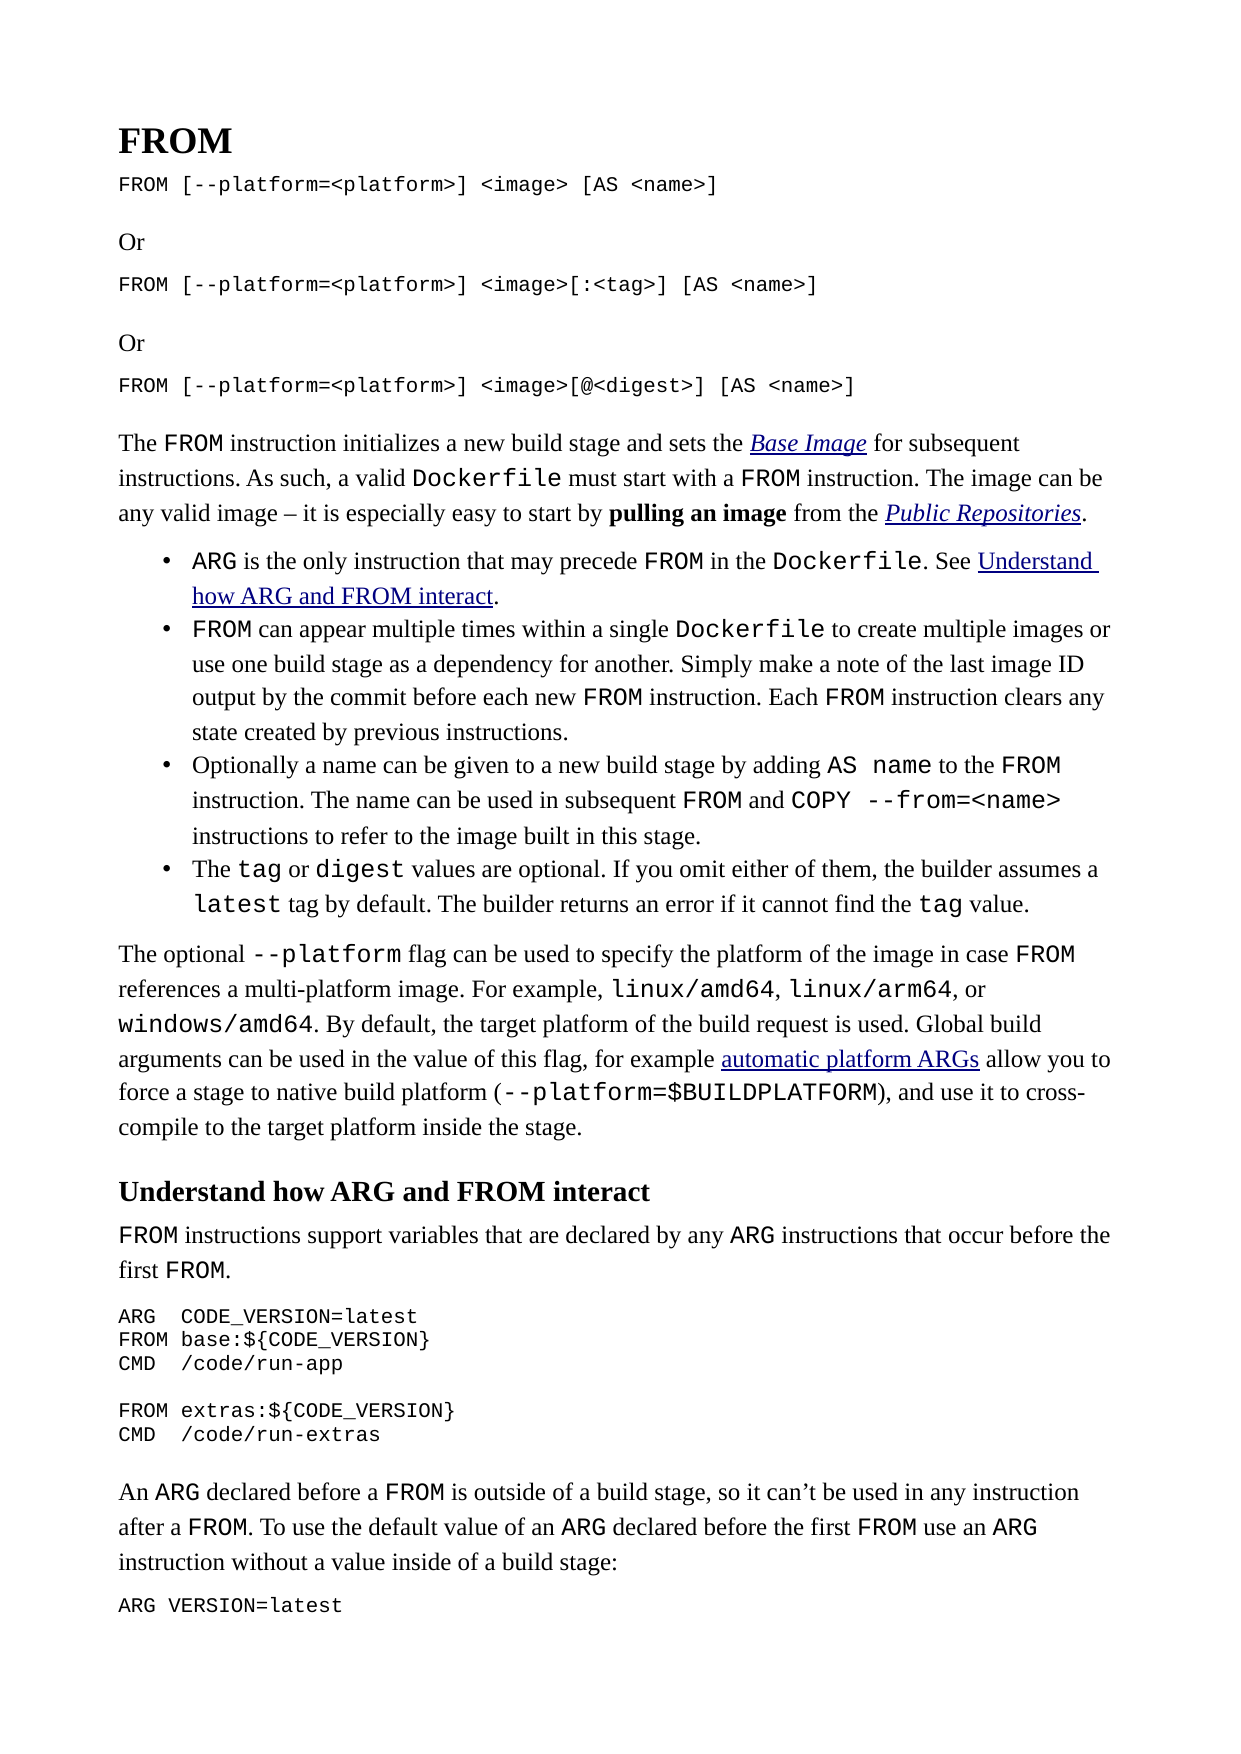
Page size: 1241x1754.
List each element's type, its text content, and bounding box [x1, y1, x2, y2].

text FROM [--platform=<platform>] <image> [AS <name>] [118, 174, 1122, 197]
text The FROM instruction initializes a new build stage and sets the Base Image for subsequent instructions. As such, a valid Dockerfile must start with a FROM instruction. The image can be any valid image – it is especially easy to start by pulling an image from the Public Repositories. [118, 428, 1122, 527]
text FROM instructions support variables that are declared by any ARG instructions that occur before the first FROM. [118, 1221, 1122, 1286]
subtitle Understand how ARG and FROM interact [118, 1174, 1122, 1208]
text FROM extras:${CODE_VERSION} [118, 1400, 1122, 1424]
text Or [118, 328, 1122, 356]
text FROM base:${CODE_VERSION} [118, 1329, 1122, 1353]
text The optional --platform flag can be used to specify the platform of the image in case FROM references a multi-platform image. For example, linux/amd64, linux/arm64, or windows/amd64. By default, the target platform of the build request is used. Global build arguments can be used in the value of this flag, for example automatic platform ARGs allow you to force a stage to native build platform (--platform=$BUILDPLATFORM), and use it to cross-compile to the target platform inside the stage. [118, 939, 1122, 1141]
text ARG CODE_VERSION=latest [118, 1306, 1122, 1329]
list FROM can appear multiple times within a single Dockerfile to create multiple images or use one build stage as a dependency for another. Simply make a note of the last image ID output by the commit before each new FROM instruction. Each FROM instruction clears any state created by previous instructions. [162, 614, 1122, 746]
text ARG VERSION=latest [118, 1595, 1122, 1618]
list The tag or digest values are optional. If you omit either of them, the builder assumes a latest tag by default. The builder returns an error if it cannot find the tag value. [162, 854, 1122, 920]
text CMD /code/run-extras [118, 1424, 1122, 1447]
text An ARG declared before a FROM is outside of a build stage, so it can’t be used in any instruction after a FROM. To use the default value of an ARG declared before the first FROM use an ARG instruction without a value inside of a build stage: [118, 1477, 1122, 1576]
text Or [118, 227, 1122, 256]
list Optionally a name can be given to a new build stage by adding AS name to the FROM instruction. The name can be used in subsequent FROM and COPY --from=<name> instructions to refer to the image built in this stage. [162, 751, 1122, 849]
text FROM [--platform=<platform>] <image>[:<tag>] [AS <name>] [118, 274, 1122, 298]
text CMD /code/run-app [118, 1353, 1122, 1377]
text FROM [--platform=<platform>] <image>[@<digest>] [AS <name>] [118, 375, 1122, 399]
subtitle FROM [118, 118, 1122, 161]
list ARG is the only instruction that may precede FROM in the Dockerfile. See Understand how ARG and FROM interact. [162, 546, 1122, 610]
